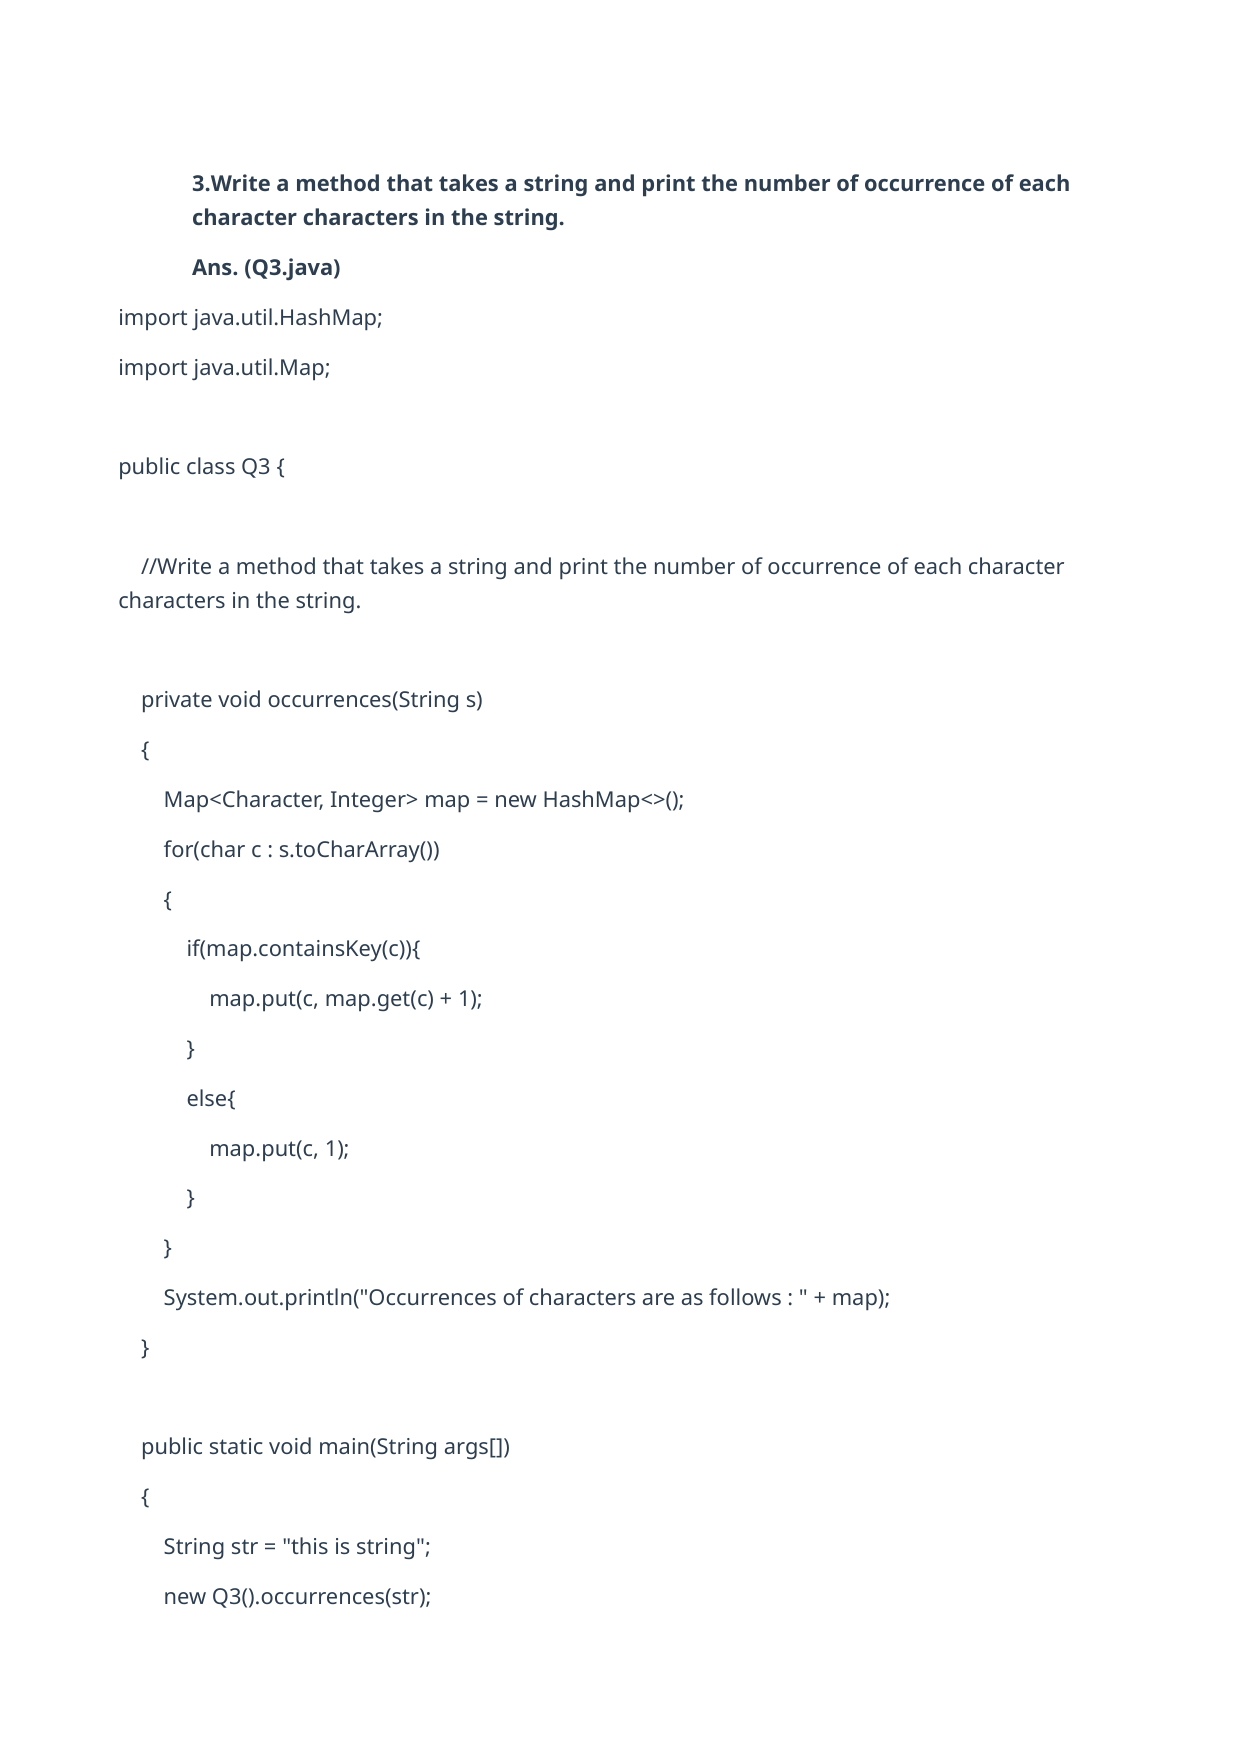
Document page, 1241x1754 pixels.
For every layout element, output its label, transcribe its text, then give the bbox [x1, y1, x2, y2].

text } [118, 1232, 1122, 1262]
text } [118, 1182, 1122, 1212]
text new Q3().occurrences(str); [118, 1581, 1122, 1610]
text else{ [118, 1083, 1122, 1112]
text Map<Character, Integer> map = new HashMap<>(); [118, 784, 1122, 814]
text private void occurrences(String s) [118, 684, 1122, 714]
text import java.util.HashMap; [118, 302, 1122, 331]
text public class Q3 { [118, 451, 1122, 481]
text { [118, 1481, 1122, 1511]
text import java.util.Map; [118, 351, 1122, 381]
text { [118, 734, 1122, 764]
text System.out.println("Occurrences of characters are as follows : " + map); [118, 1282, 1122, 1312]
list Write a method that takes a string and print the number of occurrence of each character characters in the string. [118, 168, 1122, 232]
text map.put(c, 1); [118, 1132, 1122, 1162]
text //Write a method that takes a string and print the number of occurrence of each character characters in the string. [118, 551, 1122, 614]
text { [118, 883, 1122, 913]
text } [118, 1033, 1122, 1063]
text } [118, 1332, 1122, 1361]
text for(char c : s.toCharArray()) [118, 834, 1122, 863]
list Ans. (Q3.java) [118, 252, 1122, 282]
text if(map.containsKey(c)){ [118, 933, 1122, 963]
text public static void main(String args[]) [118, 1431, 1122, 1461]
text String str = "this is string"; [118, 1531, 1122, 1561]
text map.put(c, map.get(c) + 1); [118, 983, 1122, 1013]
